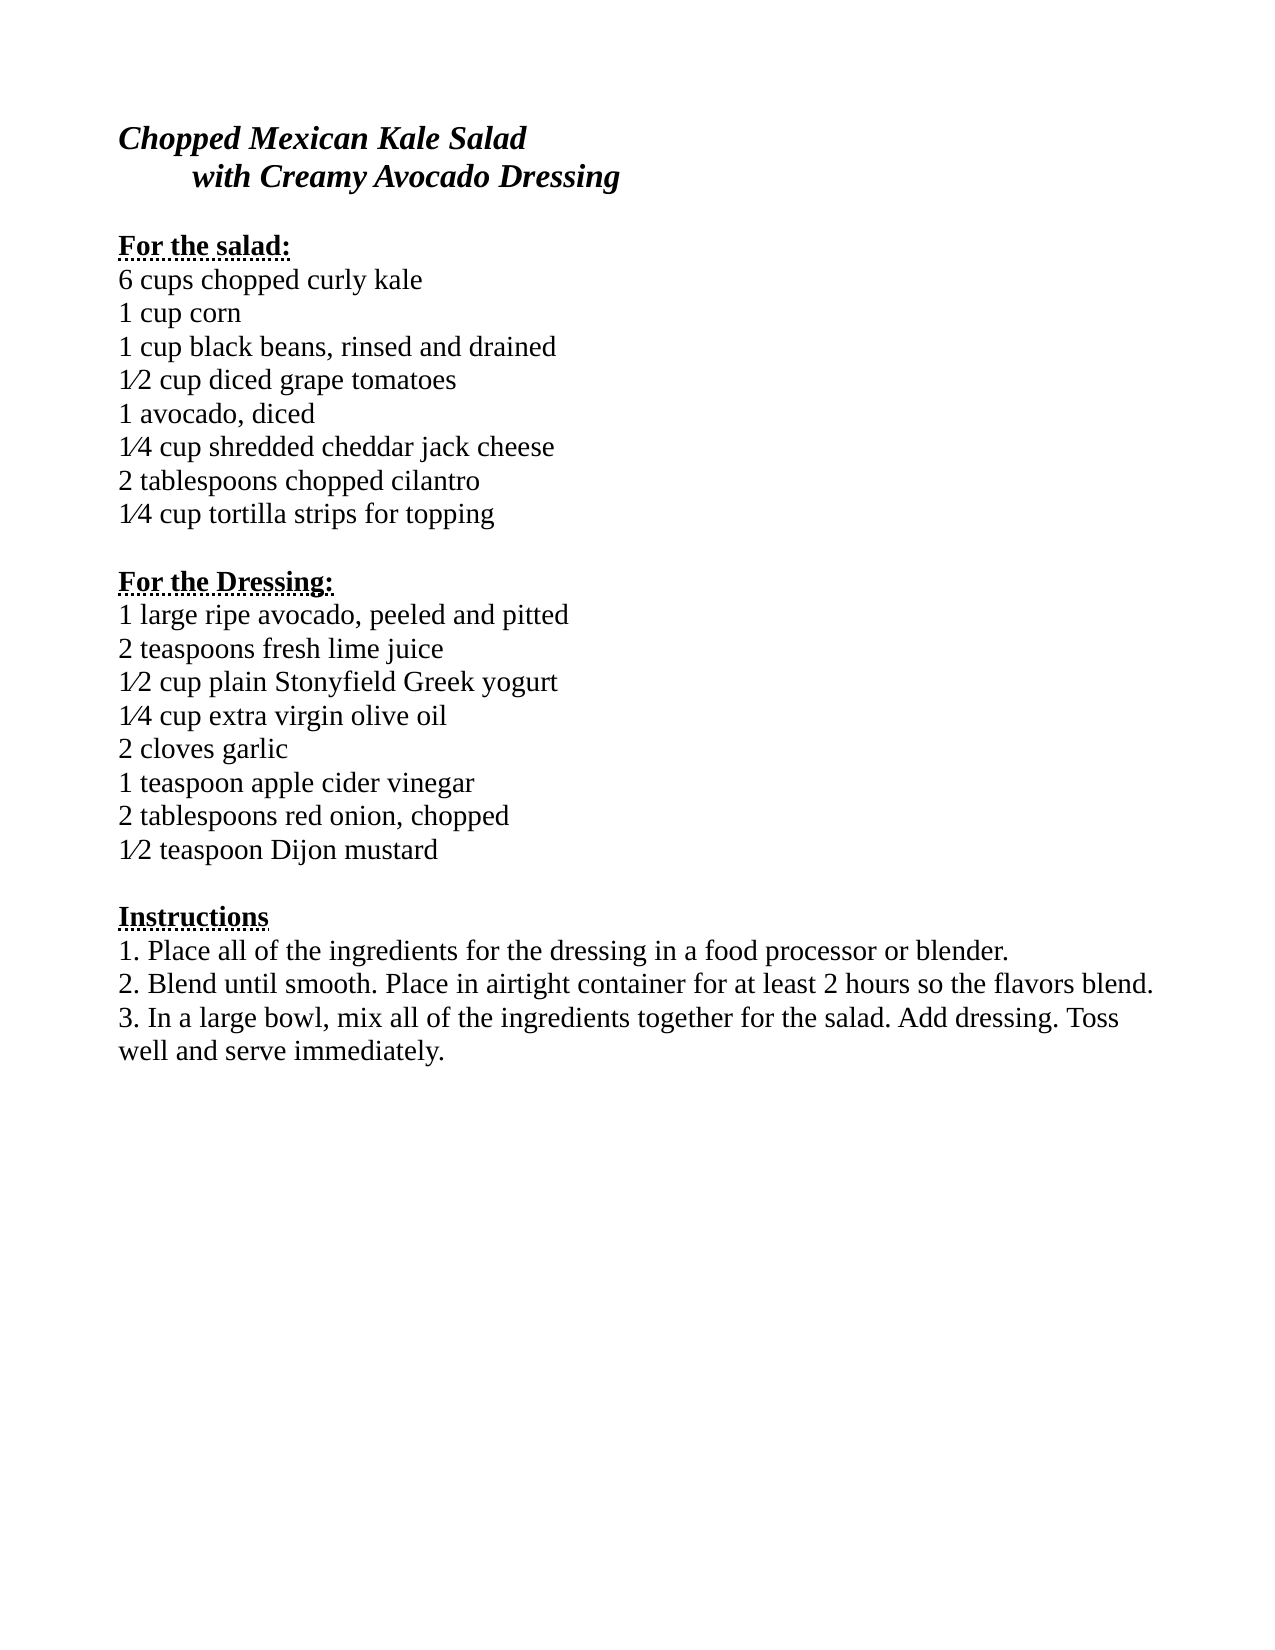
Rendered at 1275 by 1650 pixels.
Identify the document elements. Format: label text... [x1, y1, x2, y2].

text 1⁄4 cup tortilla strips for topping [118, 497, 1157, 530]
text 1⁄4 cup shredded cheddar jack cheese [118, 429, 1157, 463]
text 1 large ripe avocado, peeled and pitted [118, 597, 1157, 631]
text 1⁄4 cup extra virgin olive oil [118, 698, 1157, 731]
text Chopped Mexican Kale Salad [118, 118, 1157, 156]
text 2 tablespoons chopped cilantro [118, 463, 1157, 497]
text For the Dressing: [118, 564, 1157, 597]
text 2 teaspoons fresh lime juice [118, 631, 1157, 664]
text 1 teaspoon apple cider vinegar [118, 765, 1157, 798]
text with Creamy Avocado Dressing [118, 156, 1157, 195]
text 1 avocado, diced [118, 396, 1157, 429]
text 2. Blend until smooth. Place in airtight container for at least 2 hours so the flavors blend. [118, 966, 1157, 1000]
text 2 tablespoons red onion, chopped [118, 798, 1157, 832]
text 1. Place all of the ingredients for the dressing in a food processor or blender. [118, 933, 1157, 966]
text 1⁄2 cup plain Stonyfield Greek yogurt [118, 664, 1157, 698]
text 1⁄2 teaspoon Dijon mustard [118, 832, 1157, 866]
text 3. In a large bowl, mix all of the ingredients together for the salad. Add dressing. Toss well and serve immediately. [118, 1000, 1157, 1067]
text Instructions [118, 899, 1157, 933]
text 1⁄2 cup diced grape tomatoes [118, 362, 1157, 396]
text For the salad: [118, 228, 1157, 262]
text 6 cups chopped curly kale [118, 262, 1157, 295]
text 2 cloves garlic [118, 731, 1157, 765]
text 1 cup black beans, rinsed and drained [118, 329, 1157, 362]
text 1 cup corn [118, 295, 1157, 329]
